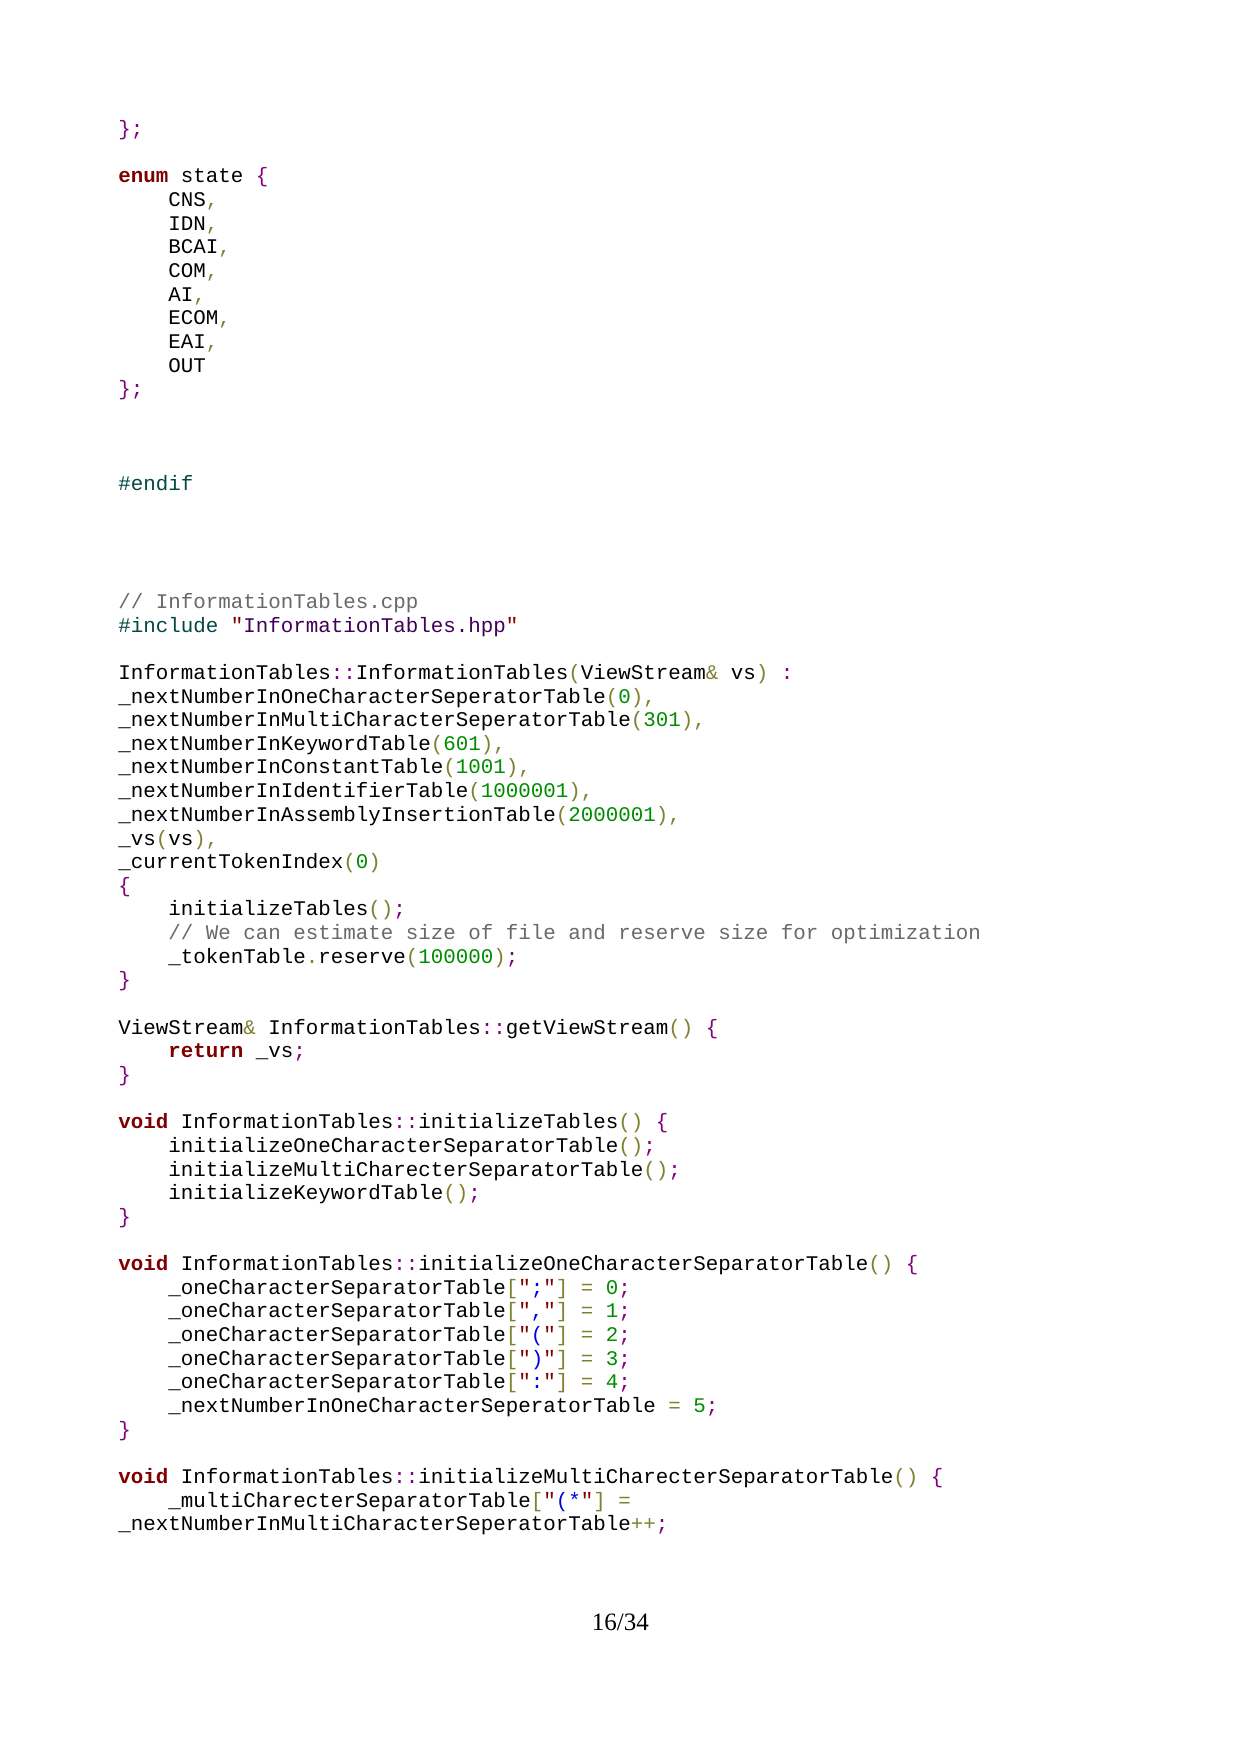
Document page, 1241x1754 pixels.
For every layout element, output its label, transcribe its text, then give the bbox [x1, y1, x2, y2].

text initializeKeywordTable(); [118, 1182, 1122, 1206]
text } [118, 1419, 1122, 1442]
text // We can estimate size of file and reserve size for optimization [118, 922, 1122, 946]
text _oneCharacterSeparatorTable[";"] = 0; [118, 1277, 1122, 1300]
text }; [118, 118, 1122, 142]
text _nextNumberInConstantTable(1001), [118, 757, 1122, 780]
text ECOM, [118, 307, 1122, 331]
text _oneCharacterSeparatorTable["("] = 2; [118, 1324, 1122, 1348]
text initializeOneCharacterSeparatorTable(); [118, 1135, 1122, 1158]
text void InformationTables::initializeTables() { [118, 1111, 1122, 1135]
text _currentTokenIndex(0) [118, 851, 1122, 875]
text #include "InformationTables.hpp" [118, 615, 1122, 638]
text // InformationTables.cpp [118, 591, 1122, 615]
text void InformationTables::initializeOneCharacterSeparatorTable() { [118, 1253, 1122, 1277]
text } [118, 969, 1122, 993]
text _multiCharecterSeparatorTable["(*"] = _nextNumberInMultiCharacterSeperatorTable++; [118, 1489, 1122, 1537]
text _nextNumberInOneCharacterSeperatorTable = 5; [118, 1395, 1122, 1419]
text AI, [118, 284, 1122, 307]
text return _vs; [118, 1040, 1122, 1064]
text _oneCharacterSeparatorTable[")"] = 3; [118, 1348, 1122, 1371]
text _vs(vs), [118, 827, 1122, 851]
text CNS, [118, 189, 1122, 213]
text COM, [118, 260, 1122, 284]
text BCAI, [118, 236, 1122, 260]
text _tokenTable.reserve(100000); [118, 946, 1122, 969]
text _nextNumberInAssemblyInsertionTable(2000001), [118, 804, 1122, 827]
text _nextNumberInKeywordTable(601), [118, 733, 1122, 757]
text void InformationTables::initializeMultiCharecterSeparatorTable() { [118, 1466, 1122, 1489]
text IDN, [118, 213, 1122, 236]
text InformationTables::InformationTables(ViewStream& vs) : [118, 662, 1122, 686]
text initializeTables(); [118, 898, 1122, 922]
text { [118, 875, 1122, 898]
text _nextNumberInOneCharacterSeperatorTable(0), [118, 686, 1122, 709]
text _nextNumberInIdentifierTable(1000001), [118, 780, 1122, 804]
text _nextNumberInMultiCharacterSeperatorTable(301), [118, 709, 1122, 733]
text _oneCharacterSeparatorTable[","] = 1; [118, 1300, 1122, 1324]
text _oneCharacterSeparatorTable[":"] = 4; [118, 1371, 1122, 1395]
text #endif [118, 473, 1122, 496]
text ViewStream& InformationTables::getViewStream() { [118, 1017, 1122, 1040]
text EAI, [118, 331, 1122, 354]
text } [118, 1064, 1122, 1088]
text } [118, 1206, 1122, 1229]
text OUT [118, 354, 1122, 378]
text }; [118, 378, 1122, 402]
text enum state { [118, 165, 1122, 189]
text initializeMultiCharecterSeparatorTable(); [118, 1158, 1122, 1182]
